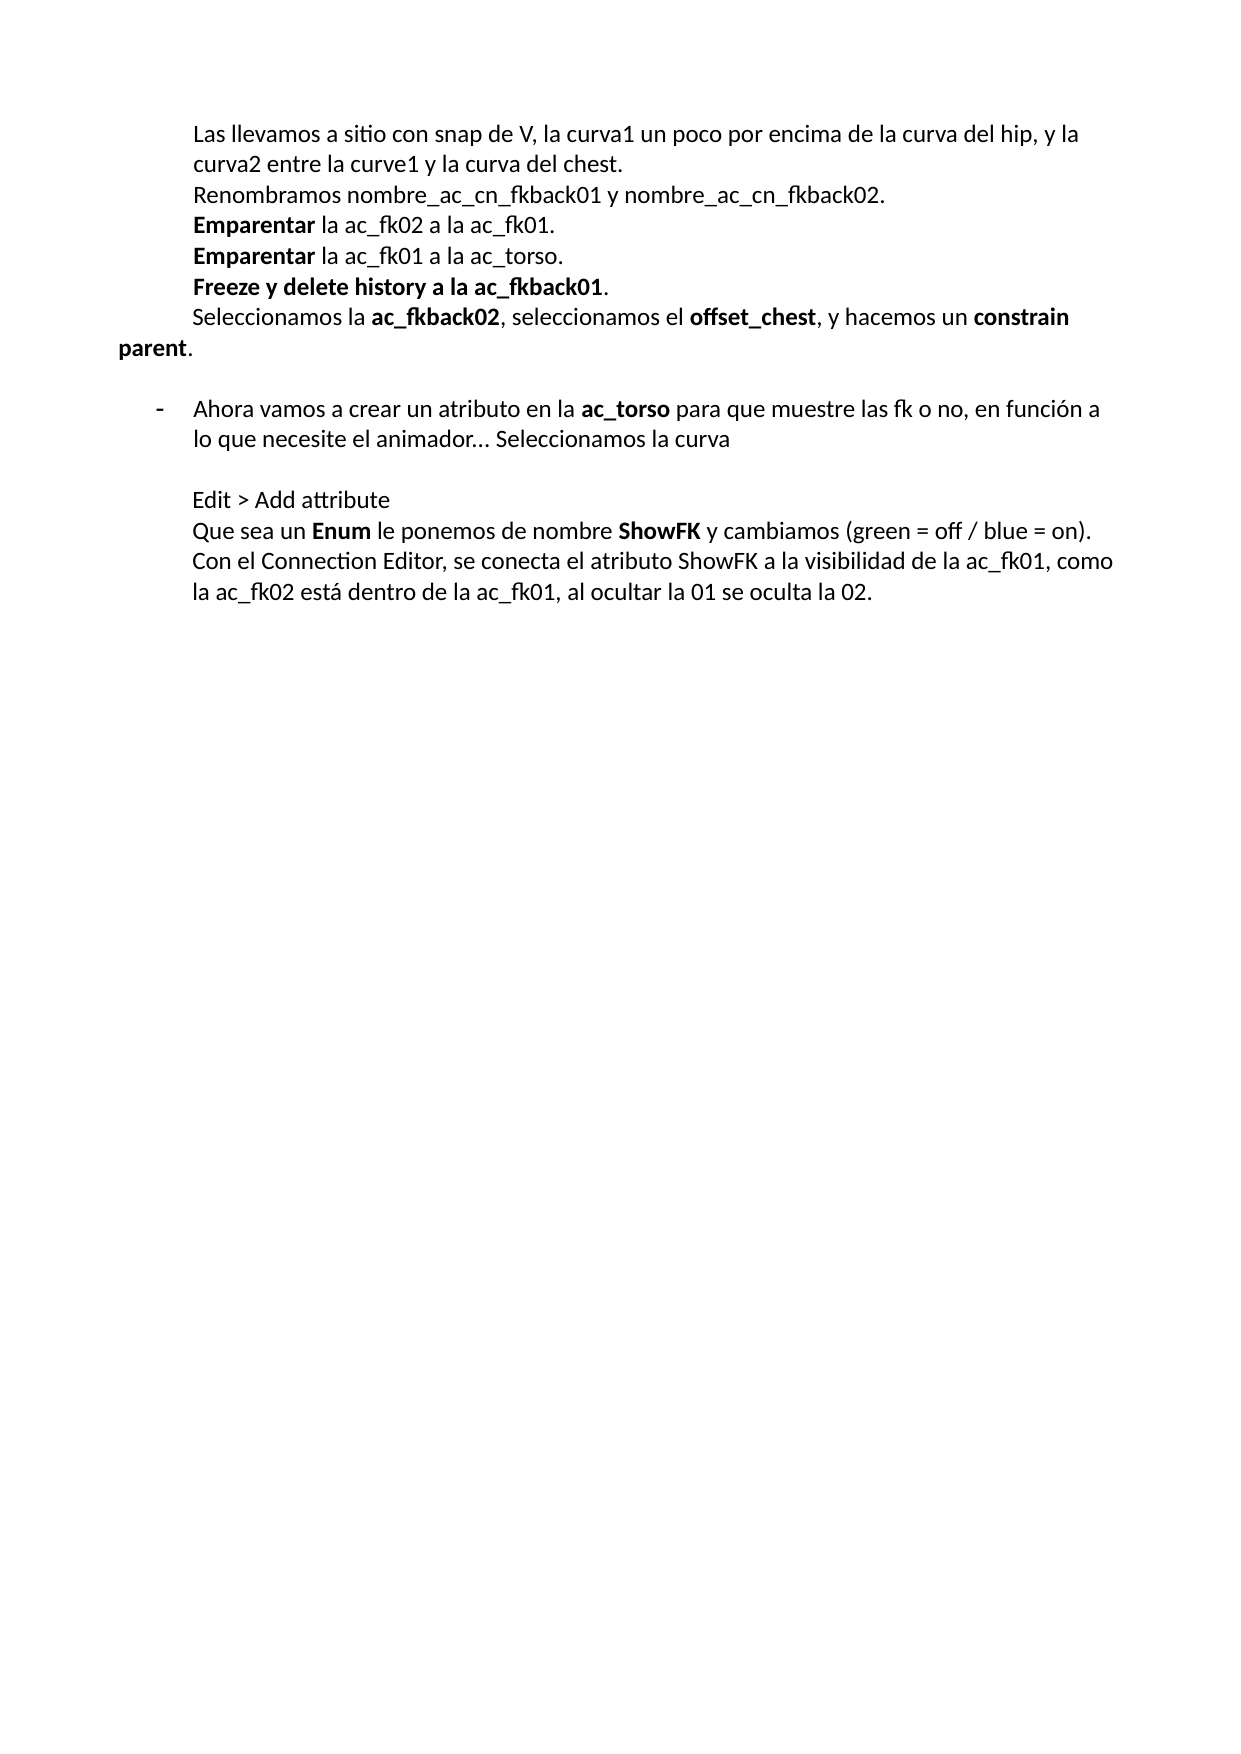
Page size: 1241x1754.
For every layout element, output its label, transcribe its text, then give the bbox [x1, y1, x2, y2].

text Seleccionamos la ac_fkback02, seleccionamos el offset_chest, y hacemos un constrain parent. [118, 301, 1122, 362]
list Ahora vamos a crear un atributo en la ac_torso para que muestre las fk o no, en función a lo que necesite el animador... Seleccionamos la curva [156, 393, 1122, 454]
text Las llevamos a sitio con snap de V, la curva1 un poco por encima de la curva del hip, y la curva2 entre la curve1 y la curva del chest. [193, 118, 1122, 179]
text la ac_fk02 está dentro de la ac_fk01, al ocultar la 01 se oculta la 02. [118, 576, 1122, 606]
text Emparentar la ac_fk02 a la ac_fk01. [193, 210, 1122, 240]
text Con el Connection Editor, se conecta el atributo ShowFK a la visibilidad de la ac_fk01, como [118, 545, 1122, 576]
text Renombramos nombre_ac_cn_fkback01 y nombre_ac_cn_fkback02. [193, 179, 1122, 210]
text Emparentar la ac_fk01 a la ac_torso. [193, 240, 1122, 271]
text Que sea un Enum le ponemos de nombre ShowFK y cambiamos (green = off / blue = on). [118, 515, 1122, 545]
text Freeze y delete history a la ac_fkback01. [193, 271, 1122, 301]
text Edit > Add attribute [118, 484, 1122, 515]
